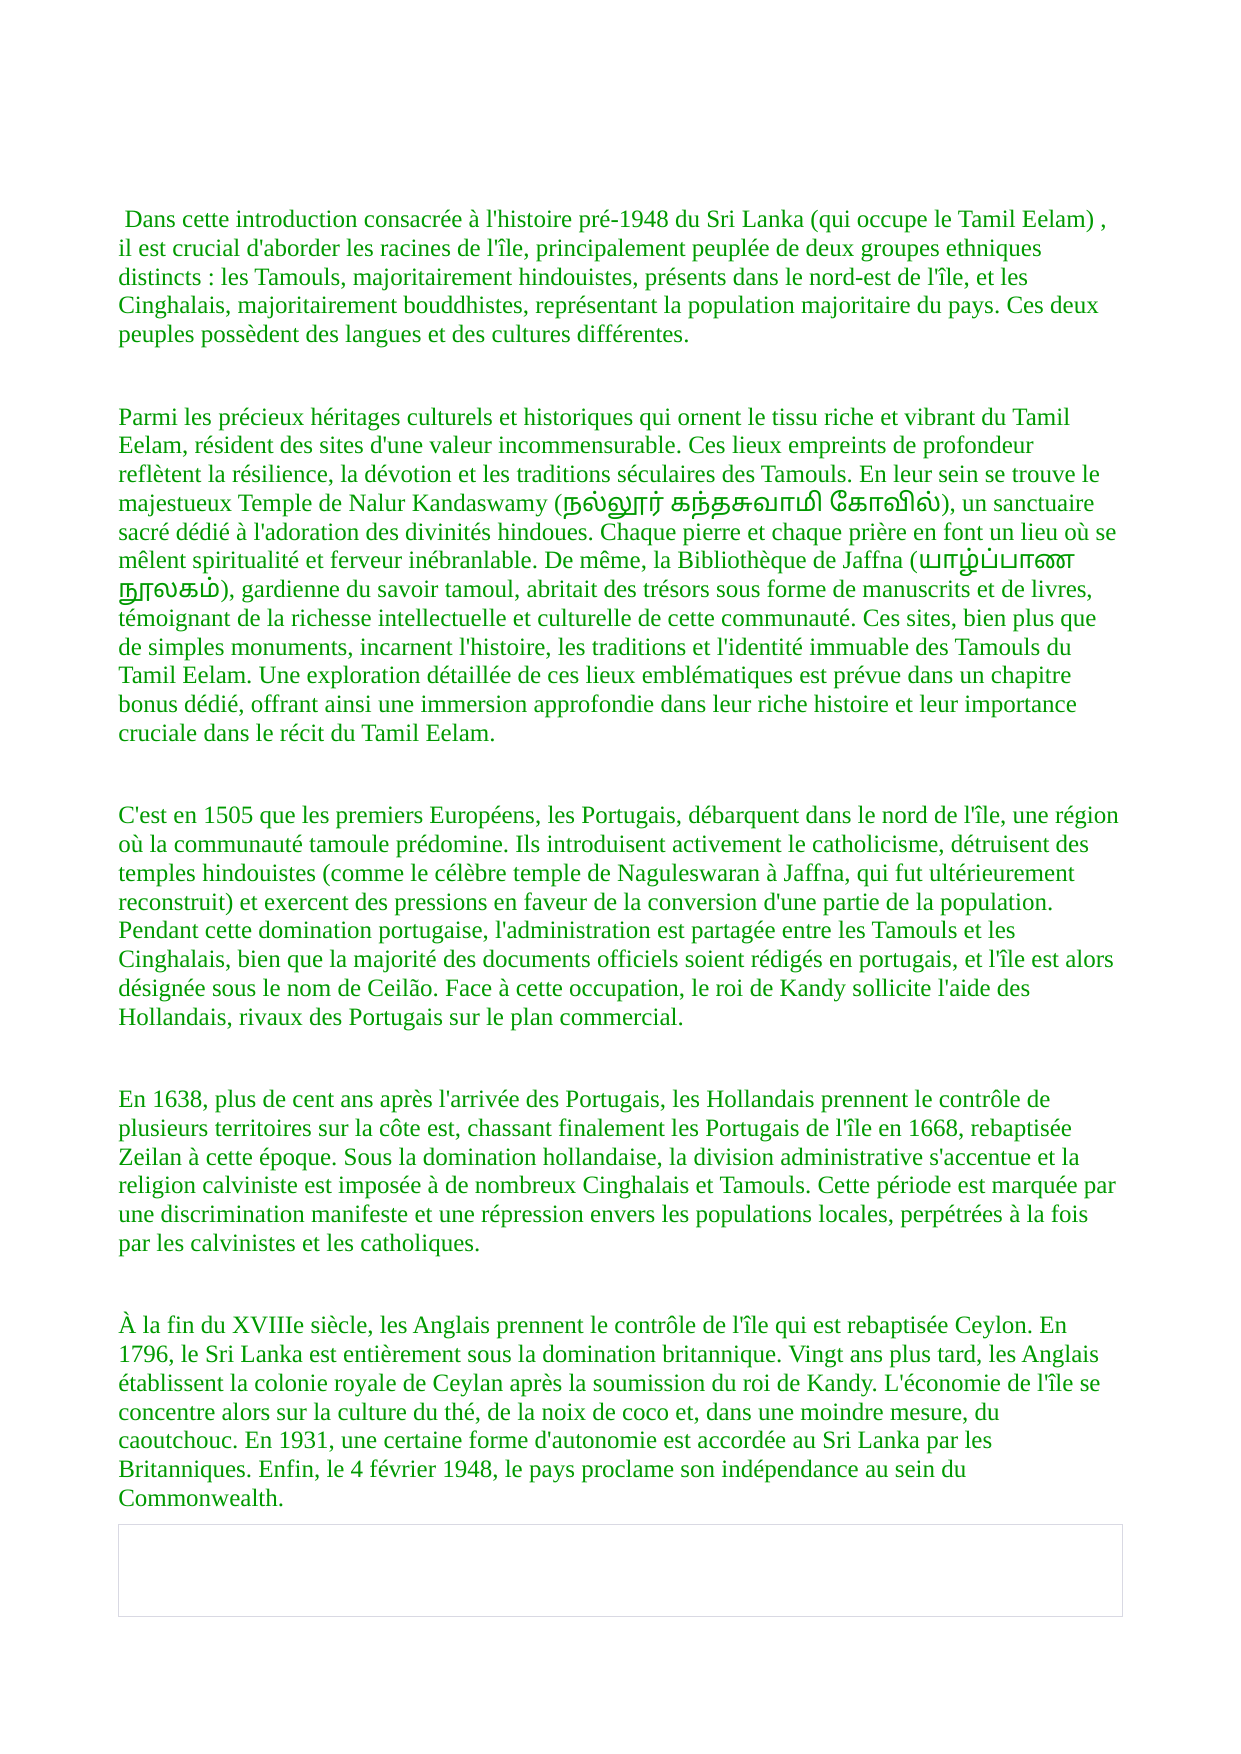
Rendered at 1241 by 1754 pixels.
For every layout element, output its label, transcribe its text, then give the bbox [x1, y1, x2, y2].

text Dans cette introduction consacrée à l'histoire pré-1948 du Sri Lanka (qui occupe le Tamil Eelam) , il est crucial d'aborder les racines de l'île, principalement peuplée de deux groupes ethniques distincts : les Tamouls, majoritairement hindouistes, présents dans le nord-est de l'île, et les Cinghalais, majoritairement bouddhistes, représentant la population majoritaire du pays. Ces deux peuples possèdent des langues et des cultures différentes. [118, 204, 1122, 348]
text C'est en 1505 que les premiers Européens, les Portugais, débarquent dans le nord de l'île, une région où la communauté tamoule prédomine. Ils introduisent activement le catholicisme, détruisent des temples hindouistes (comme le célèbre temple de Naguleswaran à Jaffna, qui fut ultérieurement reconstruit) et exercent des pressions en faveur de la conversion d'une partie de la population. Pendant cette domination portugaise, l'administration est partagée entre les Tamouls et les Cinghalais, bien que la majorité des documents officiels soient rédigés en portugais, et l'île est alors désignée sous le nom de Ceilão. Face à cette occupation, le roi de Kandy sollicite l'aide des Hollandais, rivaux des Portugais sur le plan commercial. [118, 801, 1122, 1031]
text En 1638, plus de cent ans après l'arrivée des Portugais, les Hollandais prennent le contrôle de plusieurs territoires sur la côte est, chassant finalement les Portugais de l'île en 1668, rebaptisée Zeilan à cette époque. Sous la domination hollandaise, la division administrative s'accentue et la religion calviniste est imposée à de nombreux Cinghalais et Tamouls. Cette période est marquée par une discrimination manifeste et une répression envers les populations locales, perpétrées à la fois par les calvinistes et les catholiques. [118, 1084, 1122, 1257]
text Parmi les précieux héritages culturels et historiques qui ornent le tissu riche et vibrant du Tamil Eelam, résident des sites d'une valeur incommensurable. Ces lieux empreints de profondeur reflètent la résilience, la dévotion et les traditions séculaires des Tamouls. En leur sein se trouve le majestueux Temple de Nalur Kandaswamy (நல்லூர் கந்தசுவாமி கோவில்), un sanctuaire sacré dédié à l'adoration des divinités hindoues. Chaque pierre et chaque prière en font un lieu où se mêlent spiritualité et ferveur inébranlable. De même, la Bibliothèque de Jaffna (யாழ்ப்பாண நூலகம்), gardienne du savoir tamoul, abritait des trésors sous forme de manuscrits et de livres, témoignant de la richesse intellectuelle et culturelle de cette communauté. Ces sites, bien plus que de simples monuments, incarnent l'histoire, les traditions et l'identité immuable des Tamouls du Tamil Eelam. Une exploration détaillée de ces lieux emblématiques est prévue dans un chapitre bonus dédié, offrant ainsi une immersion approfondie dans leur riche histoire et leur importance cruciale dans le récit du Tamil Eelam. [118, 402, 1122, 747]
text À la fin du XVIIIe siècle, les Anglais prennent le contrôle de l'île qui est rebaptisée Ceylon. En 1796, le Sri Lanka est entièrement sous la domination britannique. Vingt ans plus tard, les Anglais établissent la colonie royale de Ceylan après la soumission du roi de Kandy. L'économie de l'île se concentre alors sur la culture du thé, de la noix de coco et, dans une moindre mesure, du caoutchouc. En 1931, une certaine forme d'autonomie est accordée au Sri Lanka par les Britanniques. Enfin, le 4 février 1948, le pays proclame son indépendance au sein du Commonwealth. [118, 1311, 1122, 1512]
